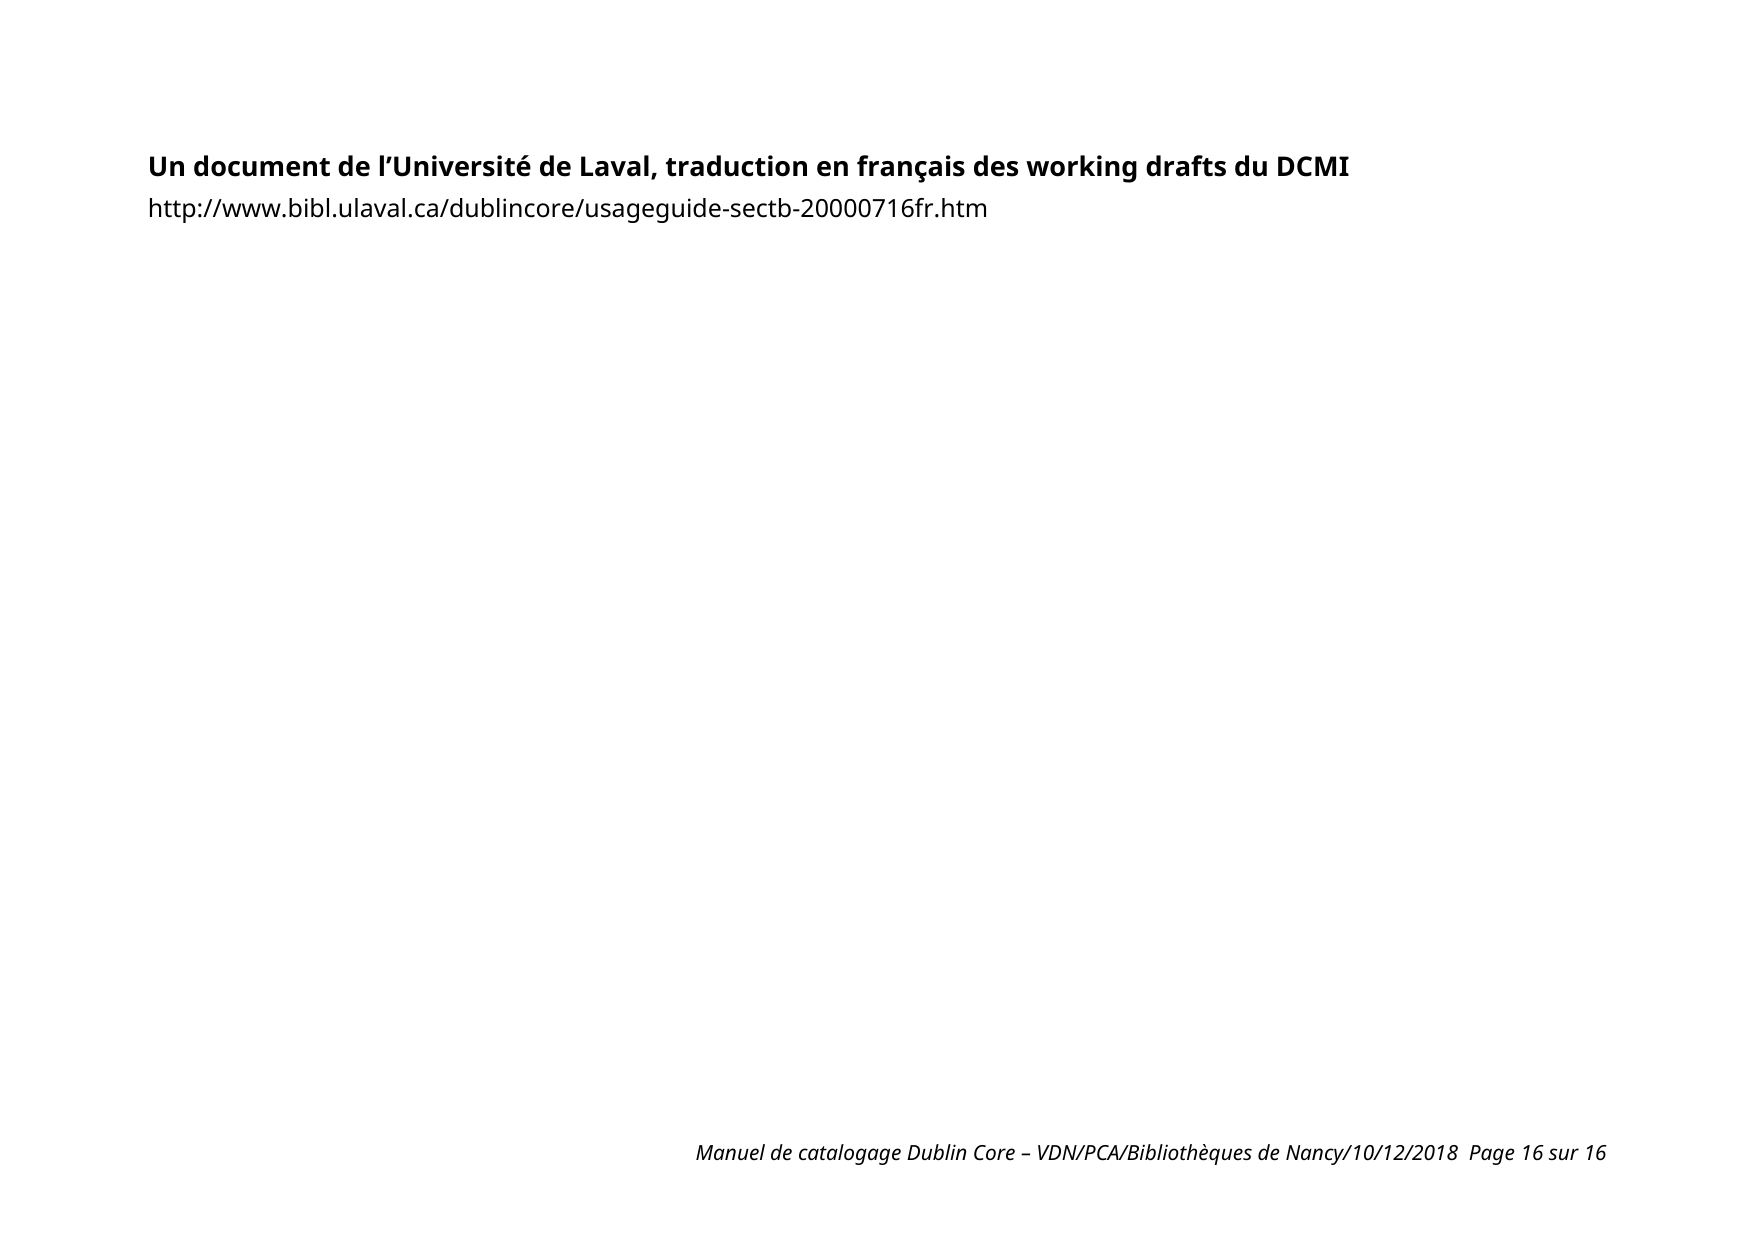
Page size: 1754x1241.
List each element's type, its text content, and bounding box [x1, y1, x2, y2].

subtitle Un document de l’Université de Laval, traduction en français des working drafts du DCMI [148, 148, 1606, 184]
text http://www.bibl.ulaval.ca/dublincore/usageguide-sectb-20000716fr.htm [148, 191, 1606, 225]
